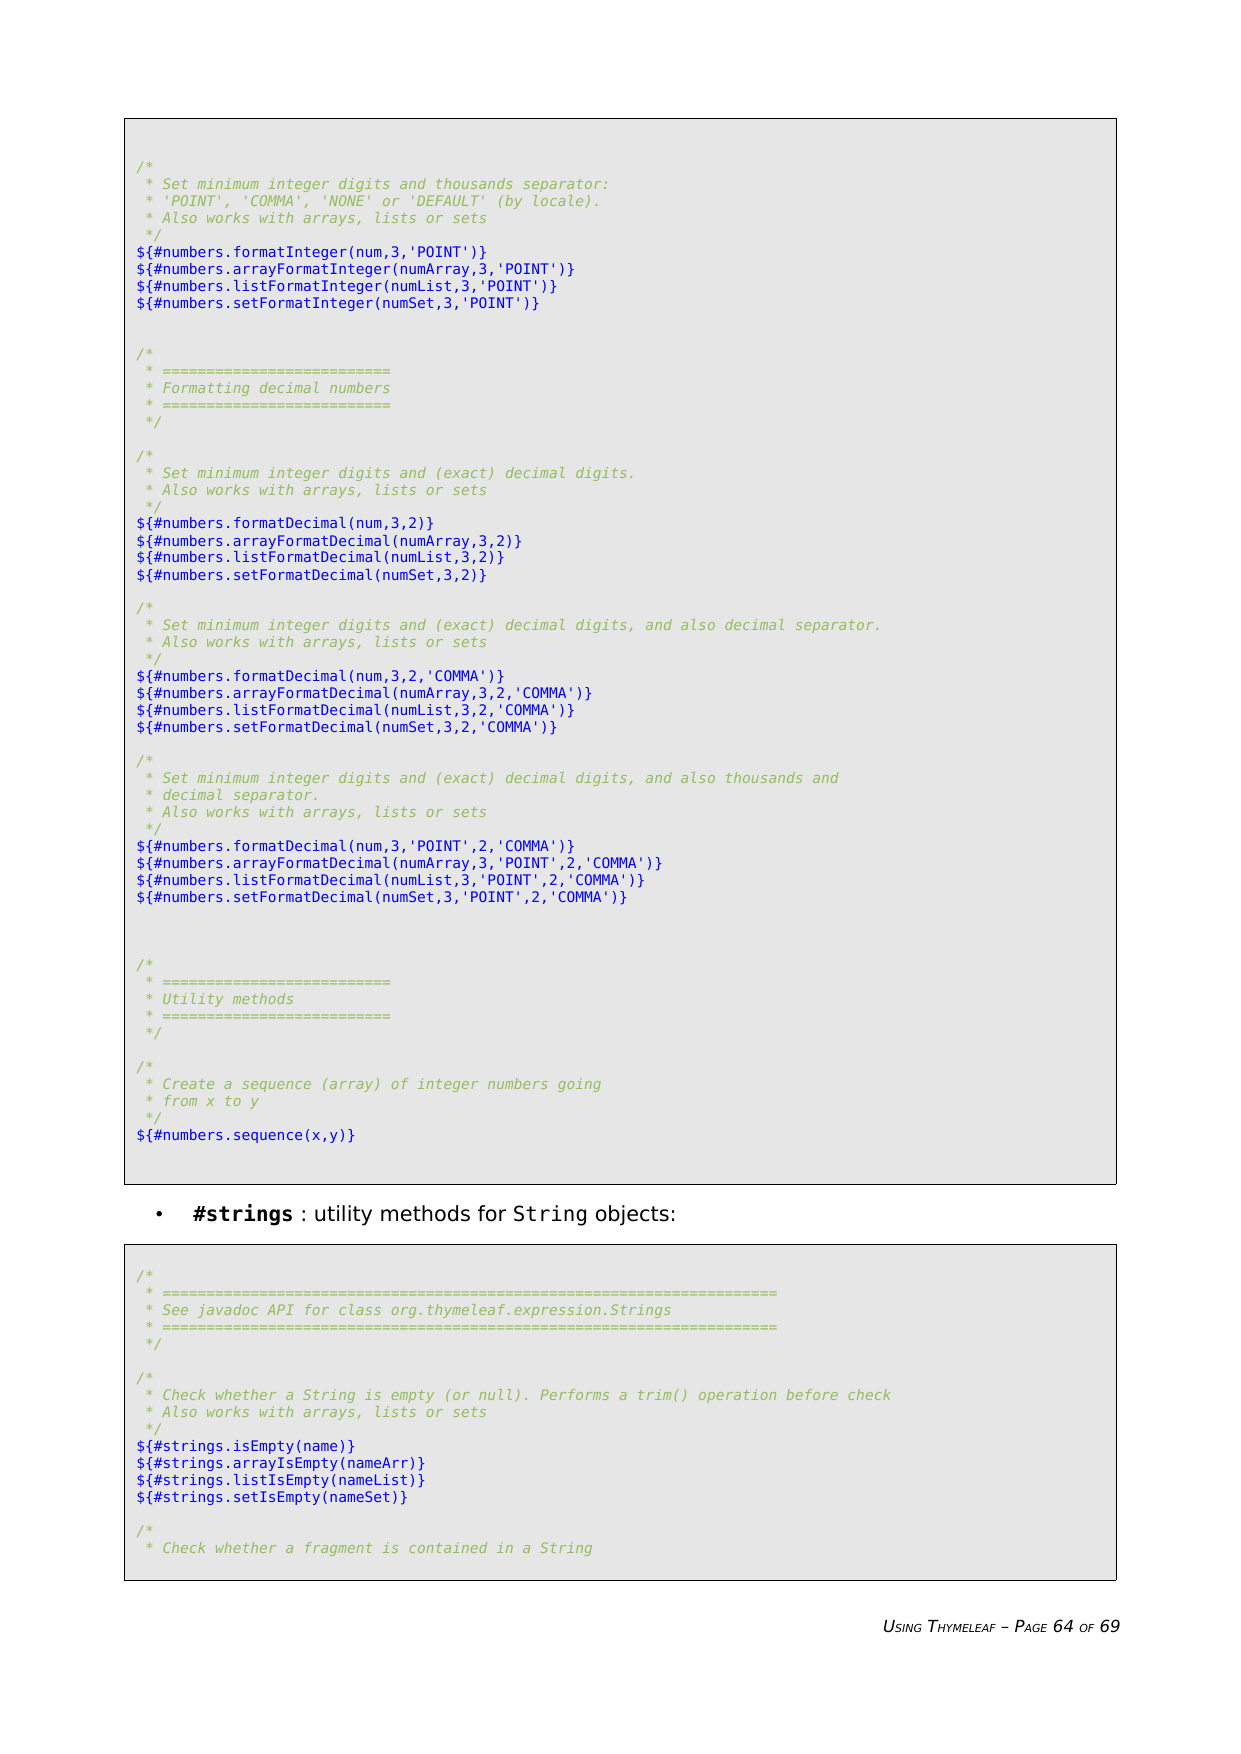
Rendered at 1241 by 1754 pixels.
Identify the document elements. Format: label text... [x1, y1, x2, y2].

text /* * ====================================================================== * See javadoc API for class org.thymeleaf.expression.Strings * ====================================================================== */ /* * Check whether a String is empty (or null). Performs a trim() operation before check * Also works with arrays, lists or sets */ ${#strings.isEmpty(name)} ${#strings.arrayIsEmpty(nameArr)} ${#strings.listIsEmpty(nameList)} ${#strings.setIsEmpty(nameSet)} /* * Check whether a fragment is contained in a String [125, 1245, 1116, 1580]
list #strings : utility methods for String objects: [156, 1202, 1122, 1226]
text /* * Set minimum integer digits and thousands separator: * 'POINT', 'COMMA', 'NONE' or 'DEFAULT' (by locale). * Also works with arrays, lists or sets */ ${#numbers.formatInteger(num,3,'POINT')} ${#numbers.arrayFormatInteger(numArray,3,'POINT')} ${#numbers.listFormatInteger(numList,3,'POINT')} ${#numbers.setFormatInteger(numSet,3,'POINT')} /* * ========================== * Formatting decimal numbers * ========================== */ /* * Set minimum integer digits and (exact) decimal digits. * Also works with arrays, lists or sets */ ${#numbers.formatDecimal(num,3,2)} ${#numbers.arrayFormatDecimal(numArray,3,2)} ${#numbers.listFormatDecimal(numList,3,2)} ${#numbers.setFormatDecimal(numSet,3,2)} /* * Set minimum integer digits and (exact) decimal digits, and also decimal separator. * Also works with arrays, lists or sets */ ${#numbers.formatDecimal(num,3,2,'COMMA')} ${#numbers.arrayFormatDecimal(numArray,3,2,'COMMA')} ${#numbers.listFormatDecimal(numList,3,2,'COMMA')} ${#numbers.setFormatDecimal(numSet,3,2,'COMMA')} /* * Set minimum integer digits and (exact) decimal digits, and also thousands and * decimal separator. * Also works with arrays, lists or sets */ ${#numbers.formatDecimal(num,3,'POINT',2,'COMMA')} ${#numbers.arrayFormatDecimal(numArray,3,'POINT',2,'COMMA')} ${#numbers.listFormatDecimal(numList,3,'POINT',2,'COMMA')} ${#numbers.setFormatDecimal(numSet,3,'POINT',2,'COMMA')} /* * ========================== * Utility methods * ========================== */ /* * Create a sequence (array) of integer numbers going * from x to y */ ${#numbers.sequence(x,y)} [125, 119, 1116, 1184]
